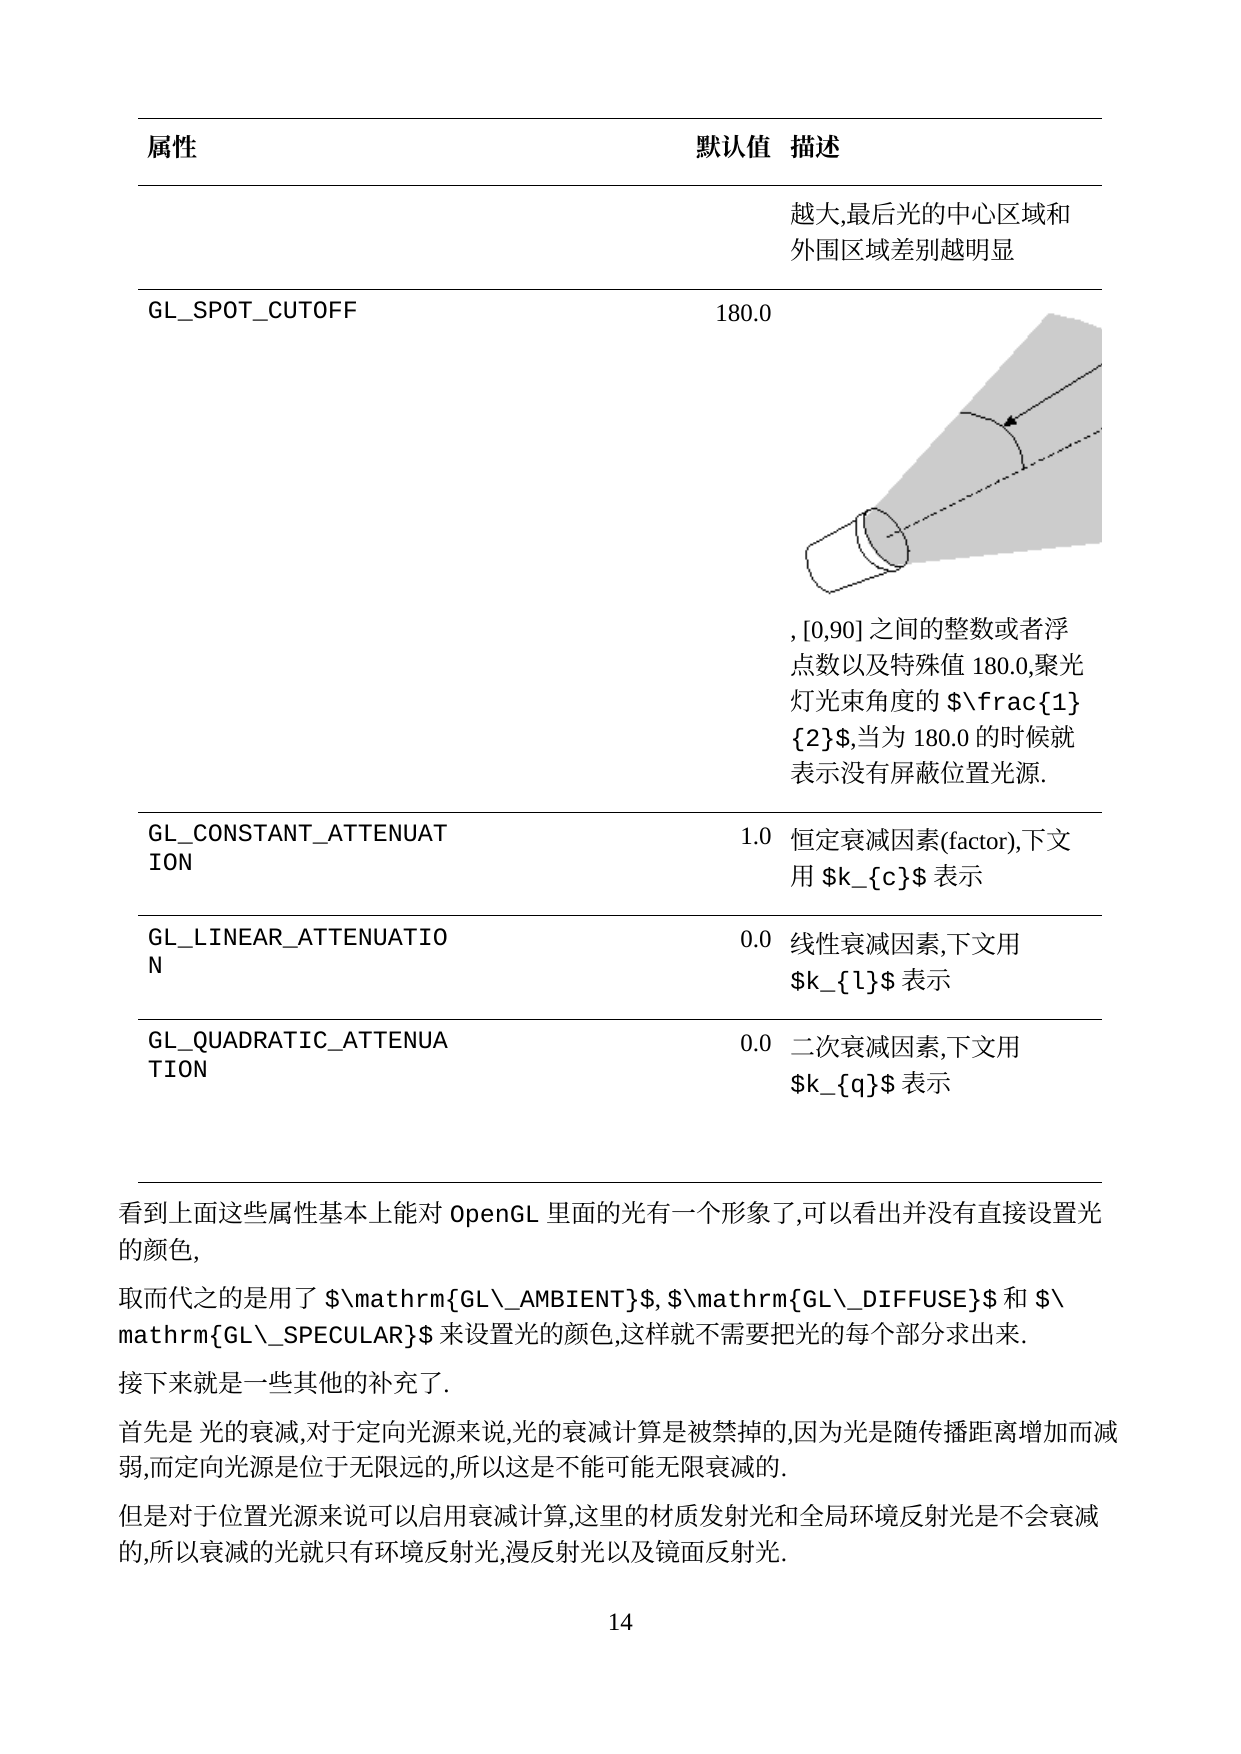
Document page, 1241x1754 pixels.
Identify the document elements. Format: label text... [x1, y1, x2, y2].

text 但是对于位置光源来说可以启用衰减计算,这里的材质发射光和全局环境反射光是不会衰减的,所以衰减的光就只有环境反射光,漫反射光以及镜面反射光. [118, 1497, 1122, 1568]
table_cell GL_LINEAR_ATTENUATION [138, 916, 459, 1019]
table_cell 线性衰减因素,下文用 $k_{l}$ 表示 [781, 916, 1102, 1019]
text 首先是 光的衰减,对于定向光源来说,光的衰减计算是被禁掉的,因为光是随传播距离增加而减弱,而定向光源是位于无限远的,所以这是不能可能无限衰减的. [118, 1412, 1122, 1484]
table_cell 1.0 [460, 813, 781, 915]
table_cell [781, 1122, 1102, 1182]
table_header 默认值 [460, 119, 781, 185]
table_header 描述 [781, 119, 1102, 185]
table_cell 越大,最后光的中心区域和外围区域差别越明显 [781, 186, 1102, 289]
table_cell 180.0 [460, 290, 781, 812]
table_cell [460, 186, 781, 289]
table_cell 恒定衰减因素(factor),下文用 $k_{c}$ 表示 [781, 813, 1102, 915]
table_cell GL_SPOT_CUTOFF [138, 290, 459, 812]
table_cell GL_CONSTANT_ATTENUATION [138, 813, 459, 915]
table_cell [138, 186, 459, 289]
table_cell GL_QUADRATIC_ATTENUATION [138, 1020, 459, 1122]
table_cell 二次衰减因素,下文用 $k_{q}$ 表示 [781, 1020, 1102, 1122]
table_cell , [0,90] 之间的整数或者浮点数以及特殊值 180.0,聚光灯光束角度的 $\frac{1}{2}$,当为 180.0 的时候就表示没有屏蔽位置光源. [781, 290, 1102, 812]
table_header 属性 [138, 119, 459, 185]
table_cell 0.0 [460, 1020, 781, 1122]
text 取而代之的是用了 $\mathrm{GL\_AMBIENT}$, $\mathrm{GL\_DIFFUSE}$ 和 $\mathrm{GL\_SPECULAR}$ 来设置光的颜色,这样就不需要把光的每个部分求出来. [118, 1279, 1122, 1351]
table_cell [460, 1122, 781, 1182]
table_cell [138, 1122, 459, 1182]
text 看到上面这些属性基本上能对 OpenGL 里面的光有一个形象了,可以看出并没有直接设置光的颜色, [118, 1194, 1122, 1266]
table_cell 0.0 [460, 916, 781, 1019]
text 接下来就是一些其他的补充了. [118, 1364, 1122, 1400]
